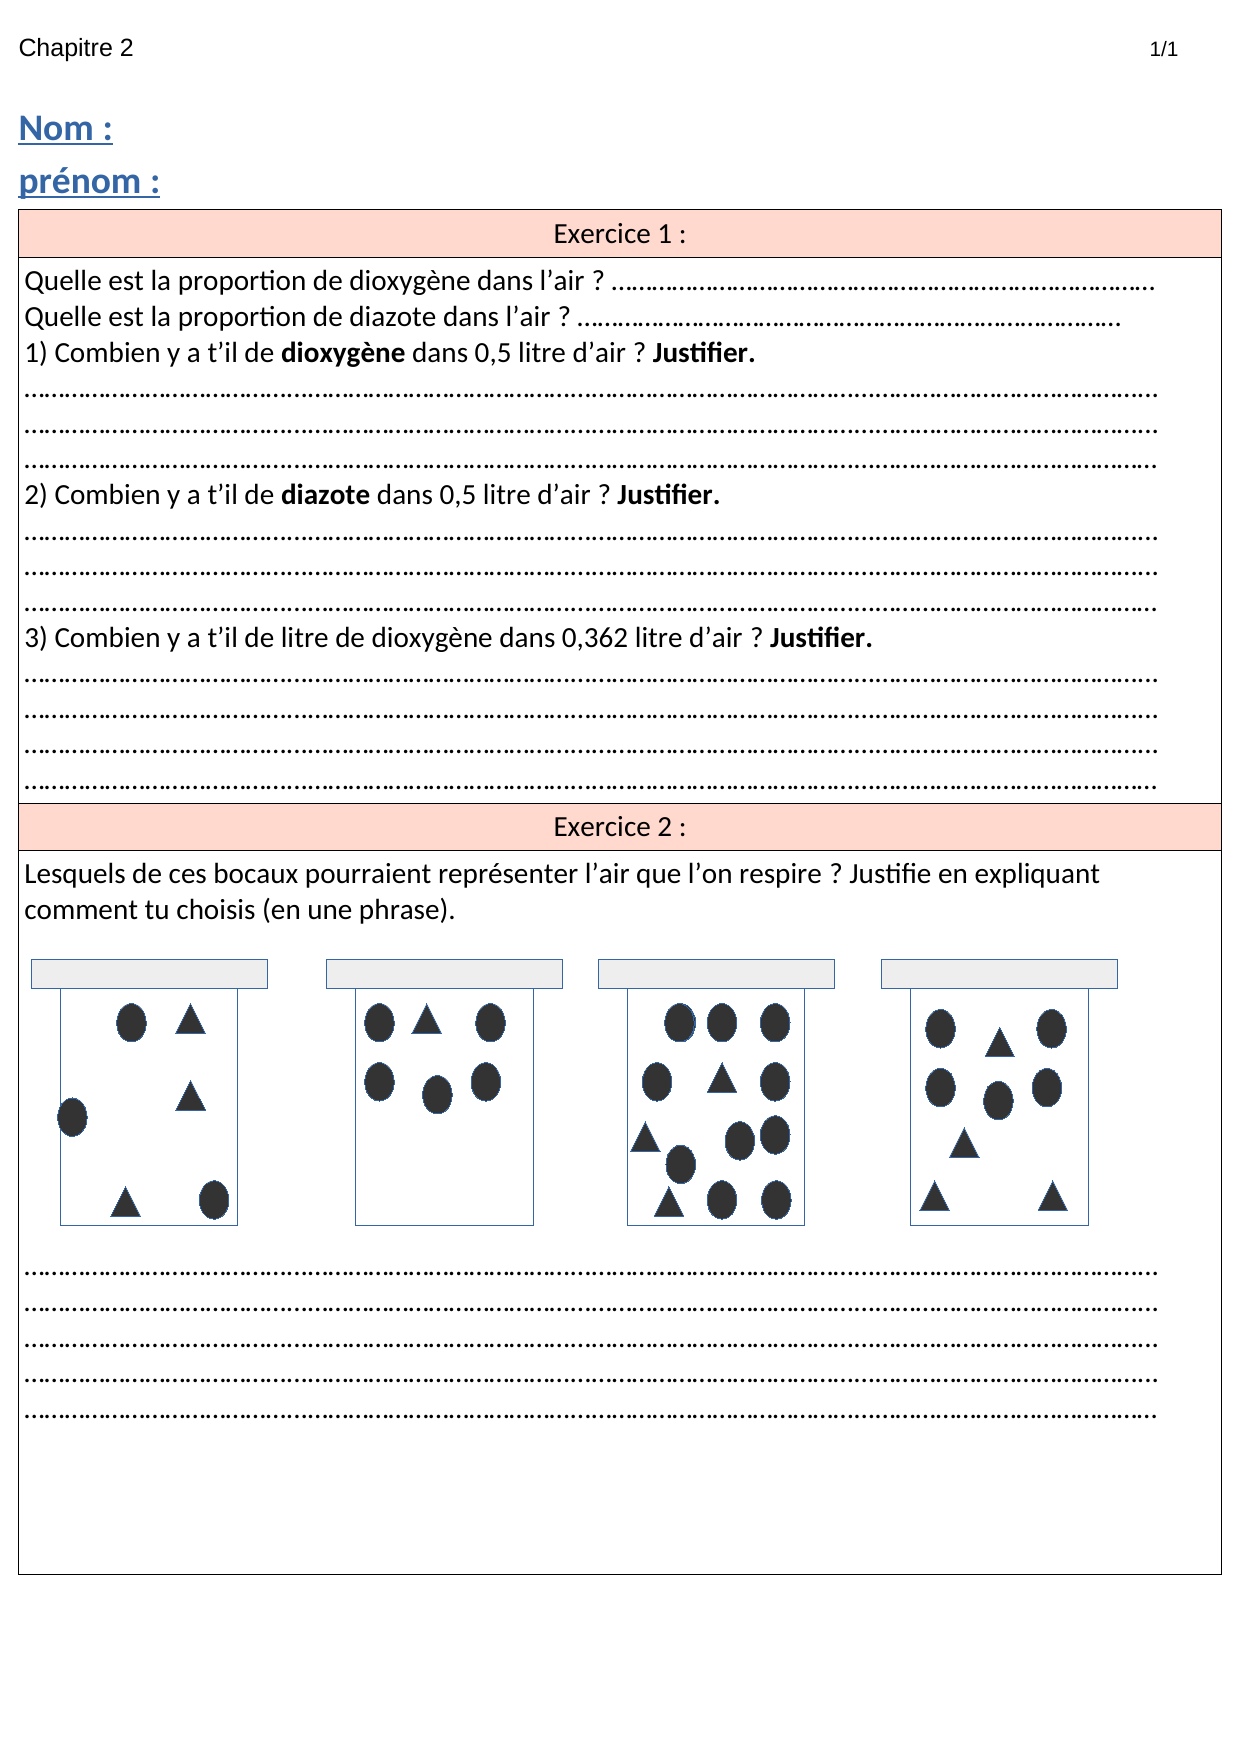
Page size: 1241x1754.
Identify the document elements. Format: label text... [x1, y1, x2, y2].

table_cell Exercice 2 : [19, 804, 1221, 850]
table_header Exercice 1 : [19, 210, 1221, 257]
table_cell Quelle est la proportion de dioxygène dans l’air ? ……………………………………………………………………… Quelle est la proportion de diazote dans l’air ? ……………………………………………………………………… 1) Combien y a t’il de dioxygène dans 0,5 litre d’air ? Justifier. …………………………………...…………………………………...…………………………………...…………………………………...…………………………………...…………………………………...…………………………………...…………………………………...…………………………………...…………………………………...…………………………………...…………………………………… 2) Combien y a t’il de diazote dans 0,5 litre d’air ? Justifier. …………………………………...…………………………………...…………………………………...…………………………………...…………………………………...…………………………………...…………………………………...…………………………………...…………………………………...…………………………………...…………………………………...…………………………………… 3) Combien y a t’il de litre de dioxygène dans 0,362 litre d’air ? Justifier. …………………………………...…………………………………...…………………………………...…………………………………...…………………………………...…………………………………...…………………………………...…………………………………...…………………………………...…………………………………...…………………………………...…………………………………...…………………………………...…………………………………...…………………………………...…………………………………… [19, 258, 1221, 802]
text prénom : [18, 157, 1221, 202]
table_cell Lesquels de ces bocaux pourraient représenter l’air que l’on respire ? Justifie en expliquant comment tu choisis (en une phrase). …………………………………...…………………………………...…………………………………...…………………………………...…………………………………...…………………………………...…………………………………...…………………………………...…………………………………...…………………………………...…………………………………...…………………………………...…………………………………...…………………………………...…………………………………...…………………………………...…………………………………...…………………………………...…………………………………...…………………………………… [19, 851, 1221, 1574]
text Nom : [18, 104, 1221, 150]
